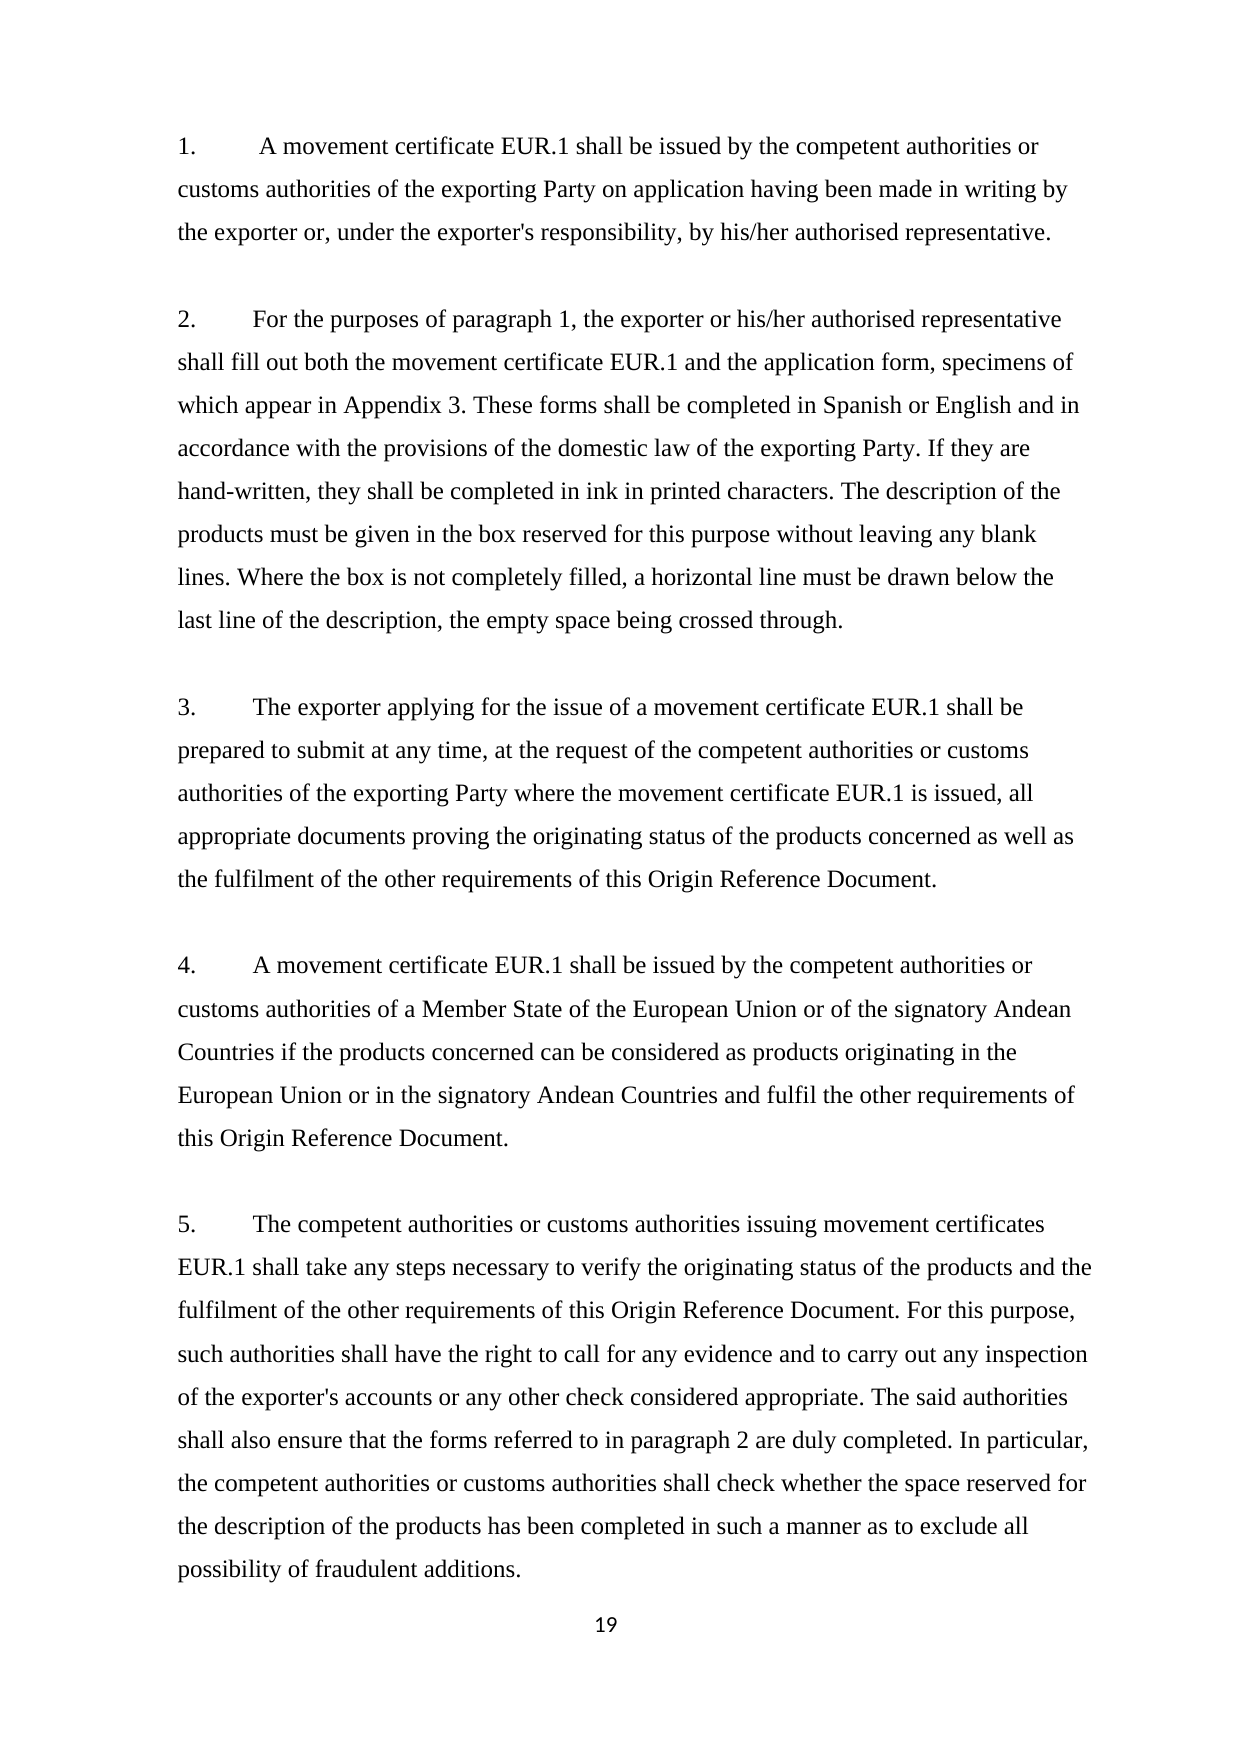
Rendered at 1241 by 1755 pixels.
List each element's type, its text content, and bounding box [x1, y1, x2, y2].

list The exporter applying for the issue of a movement certificate EUR.1 shall be prepared to submit at any time, at the request of the competent authorities or customs authorities of the exporting Party where the movement certificate EUR.1 is issued, all appropriate documents proving the originating status of the products concerned as well as the fulfilment of the other requirements of this Origin Reference Document. [177, 692, 1093, 893]
list For the purposes of paragraph 1, the exporter or his/her authorised representative shall fill out both the movement certificate EUR.1 and the application form, specimens of which appear in Appendix 3. These forms shall be completed in Spanish or English and in accordance with the provisions of the domestic law of the exporting Party. If they are hand-written, they shall be completed in ink in printed characters. The description of the products must be given in the box reserved for this purpose without leaving any blank lines. Where the box is not completely filled, a horizontal line must be drawn below the last line of the description, the empty space being crossed through. [177, 304, 1093, 634]
list A movement certificate EUR.1 shall be issued by the competent authorities or customs authorities of a Member State of the European Union or of the signatory Andean Countries if the products concerned can be considered as products originating in the European Union or in the signatory Andean Countries and fulfil the other requirements of this Origin Reference Document. [177, 951, 1093, 1152]
list A movement certificate EUR.1 shall be issued by the competent authorities or customs authorities of the exporting Party on application having been made in writing by the exporter or, under the exporter's responsibility, by his/her authorised representative. [177, 131, 1093, 246]
list The competent authorities or customs authorities issuing movement certificates EUR.1 shall take any steps necessary to verify the originating status of the products and the fulfilment of the other requirements of this Origin Reference Document. For this purpose, such authorities shall have the right to call for any evidence and to carry out any inspection of the exporter's accounts or any other check considered appropriate. The said authorities shall also ensure that the forms referred to in paragraph 2 are duly completed. In particular, the competent authorities or customs authorities shall check whether the space reserved for the description of the products has been completed in such a manner as to exclude all possibility of fraudulent additions. [177, 1209, 1093, 1583]
